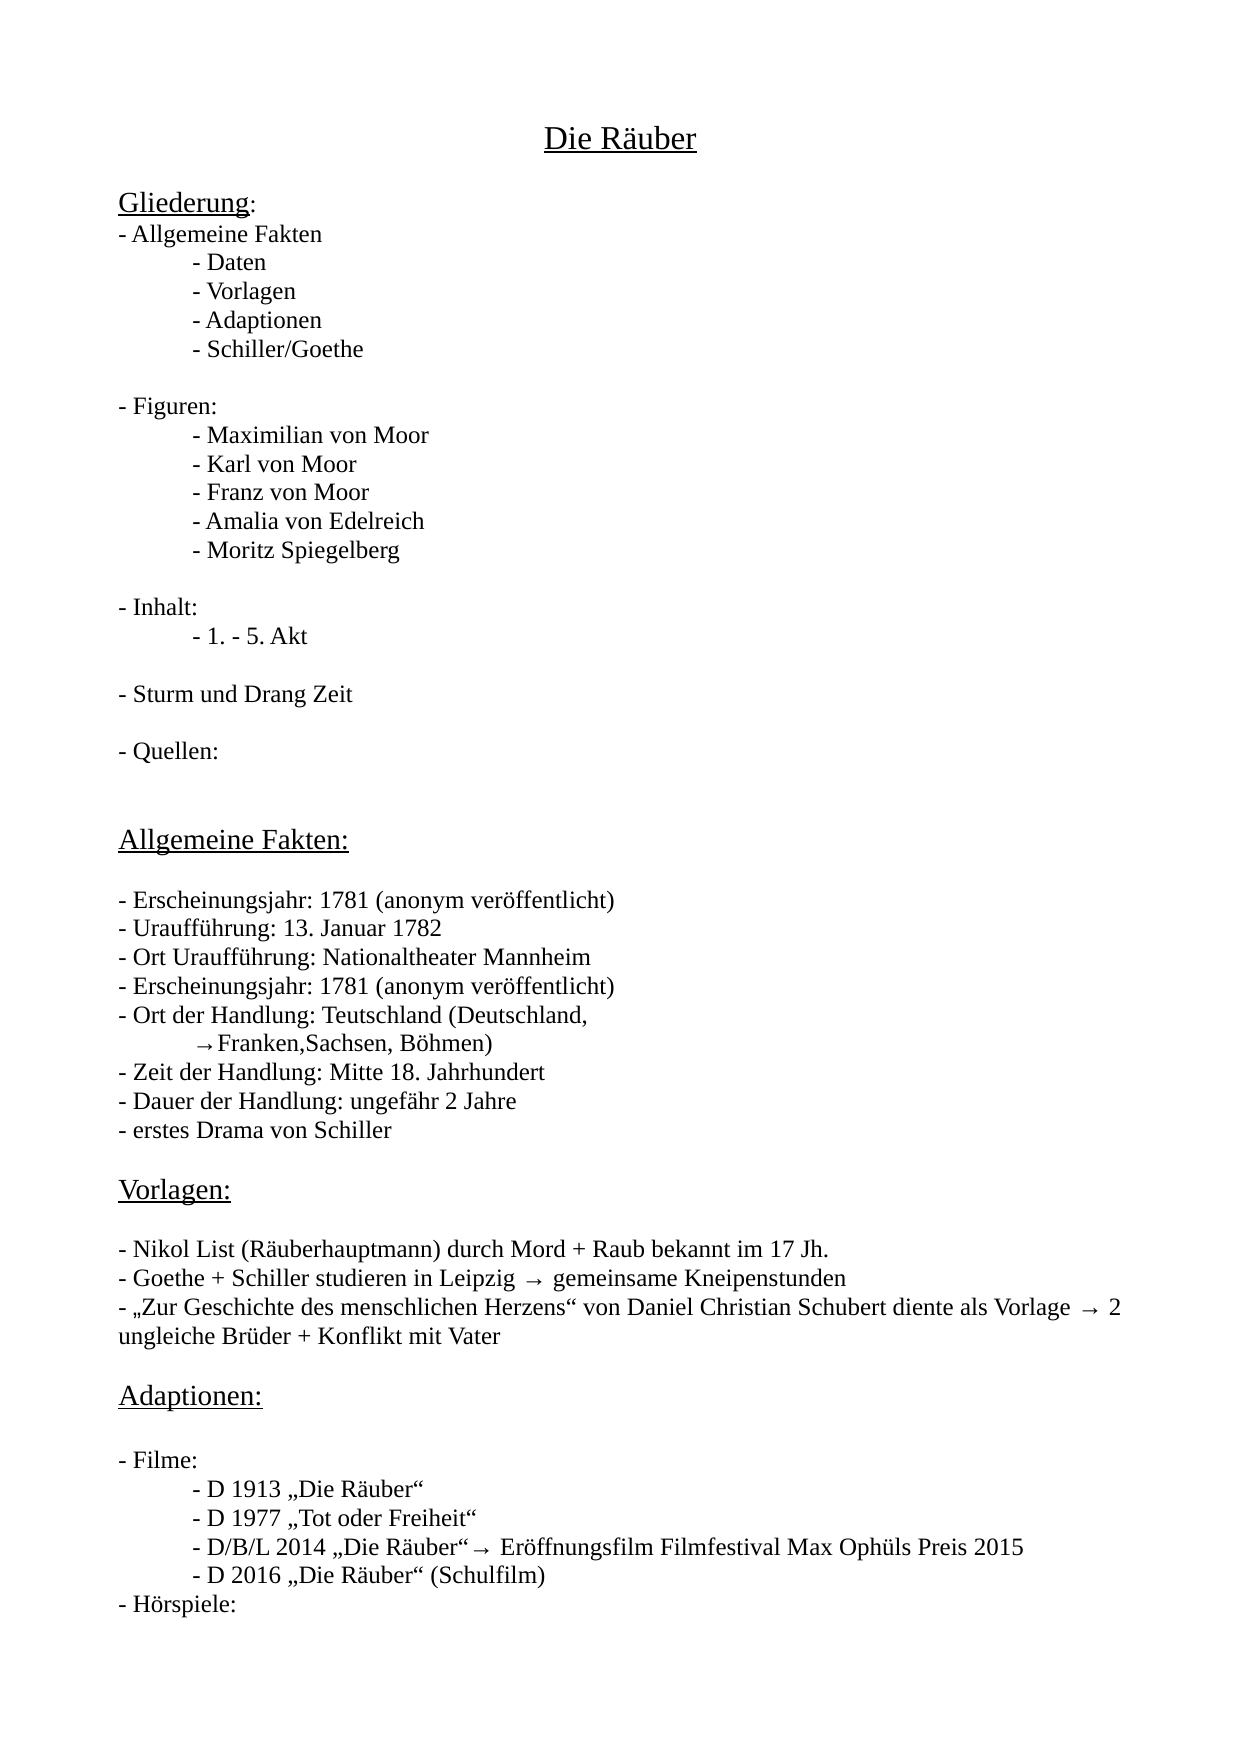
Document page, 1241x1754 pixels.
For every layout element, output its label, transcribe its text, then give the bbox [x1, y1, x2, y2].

text - Daten [118, 247, 1122, 276]
text - Zeit der Handlung: Mitte 18. Jahrhundert [118, 1057, 1122, 1086]
text - Franz von Moor [118, 477, 1122, 506]
text - Erscheinungsjahr: 1781 (anonym veröffentlicht) [118, 885, 1122, 913]
text - D/B/L 2014 „Die Räuber“→ Eröffnungsfilm Filmfestival Max Ophüls Preis 2015 [118, 1532, 1122, 1561]
text - Filme: [118, 1446, 1122, 1474]
text Allgemeine Fakten: [118, 822, 1122, 856]
text Vorlagen: [118, 1172, 1122, 1206]
text - D 1977 „Tot oder Freiheit“ [118, 1503, 1122, 1532]
text - Moritz Spiegelberg [118, 535, 1122, 564]
text - Karl von Moor [118, 449, 1122, 477]
text Die Räuber [118, 118, 1122, 156]
text - D 2016 „Die Räuber“ (Schulfilm) [118, 1561, 1122, 1589]
text - Quellen: [118, 736, 1122, 765]
text - Nikol List (Räuberhauptmann) durch Mord + Raub bekannt im 17 Jh. [118, 1234, 1122, 1263]
text - Dauer der Handlung: ungefähr 2 Jahre [118, 1086, 1122, 1115]
text - Inhalt: [118, 592, 1122, 621]
text - Maximilian von Moor [118, 420, 1122, 449]
text - Ort der Handlung: Teutschland (Deutschland, [118, 1000, 1122, 1028]
text - Adaptionen [118, 305, 1122, 334]
text - Uraufführung: 13. Januar 1782 [118, 913, 1122, 942]
text - Ort Uraufführung: Nationaltheater Mannheim [118, 942, 1122, 971]
text - Figuren: [118, 391, 1122, 420]
text Adaptionen: [118, 1378, 1122, 1412]
text Gliederung: [118, 185, 1122, 219]
text - „Zur Geschichte des menschlichen Herzens“ von Daniel Christian Schubert diente als Vorlage → 2 ungleiche Brüder + Konflikt mit Vater [118, 1292, 1122, 1350]
text →Franken,Sachsen, Böhmen) [118, 1028, 1122, 1057]
text - Schiller/Goethe [118, 334, 1122, 362]
text - erstes Drama von Schiller [118, 1115, 1122, 1143]
text - Vorlagen [118, 276, 1122, 305]
text - Hörspiele: [118, 1589, 1122, 1618]
text - 1. - 5. Akt [118, 621, 1122, 650]
text - D 1913 „Die Räuber“ [118, 1474, 1122, 1503]
text - Amalia von Edelreich [118, 506, 1122, 535]
text - Erscheinungsjahr: 1781 (anonym veröffentlicht) [118, 971, 1122, 1000]
text - Goethe + Schiller studieren in Leipzig → gemeinsame Kneipenstunden [118, 1263, 1122, 1292]
text - Allgemeine Fakten [118, 219, 1122, 247]
text - Sturm und Drang Zeit [118, 679, 1122, 707]
